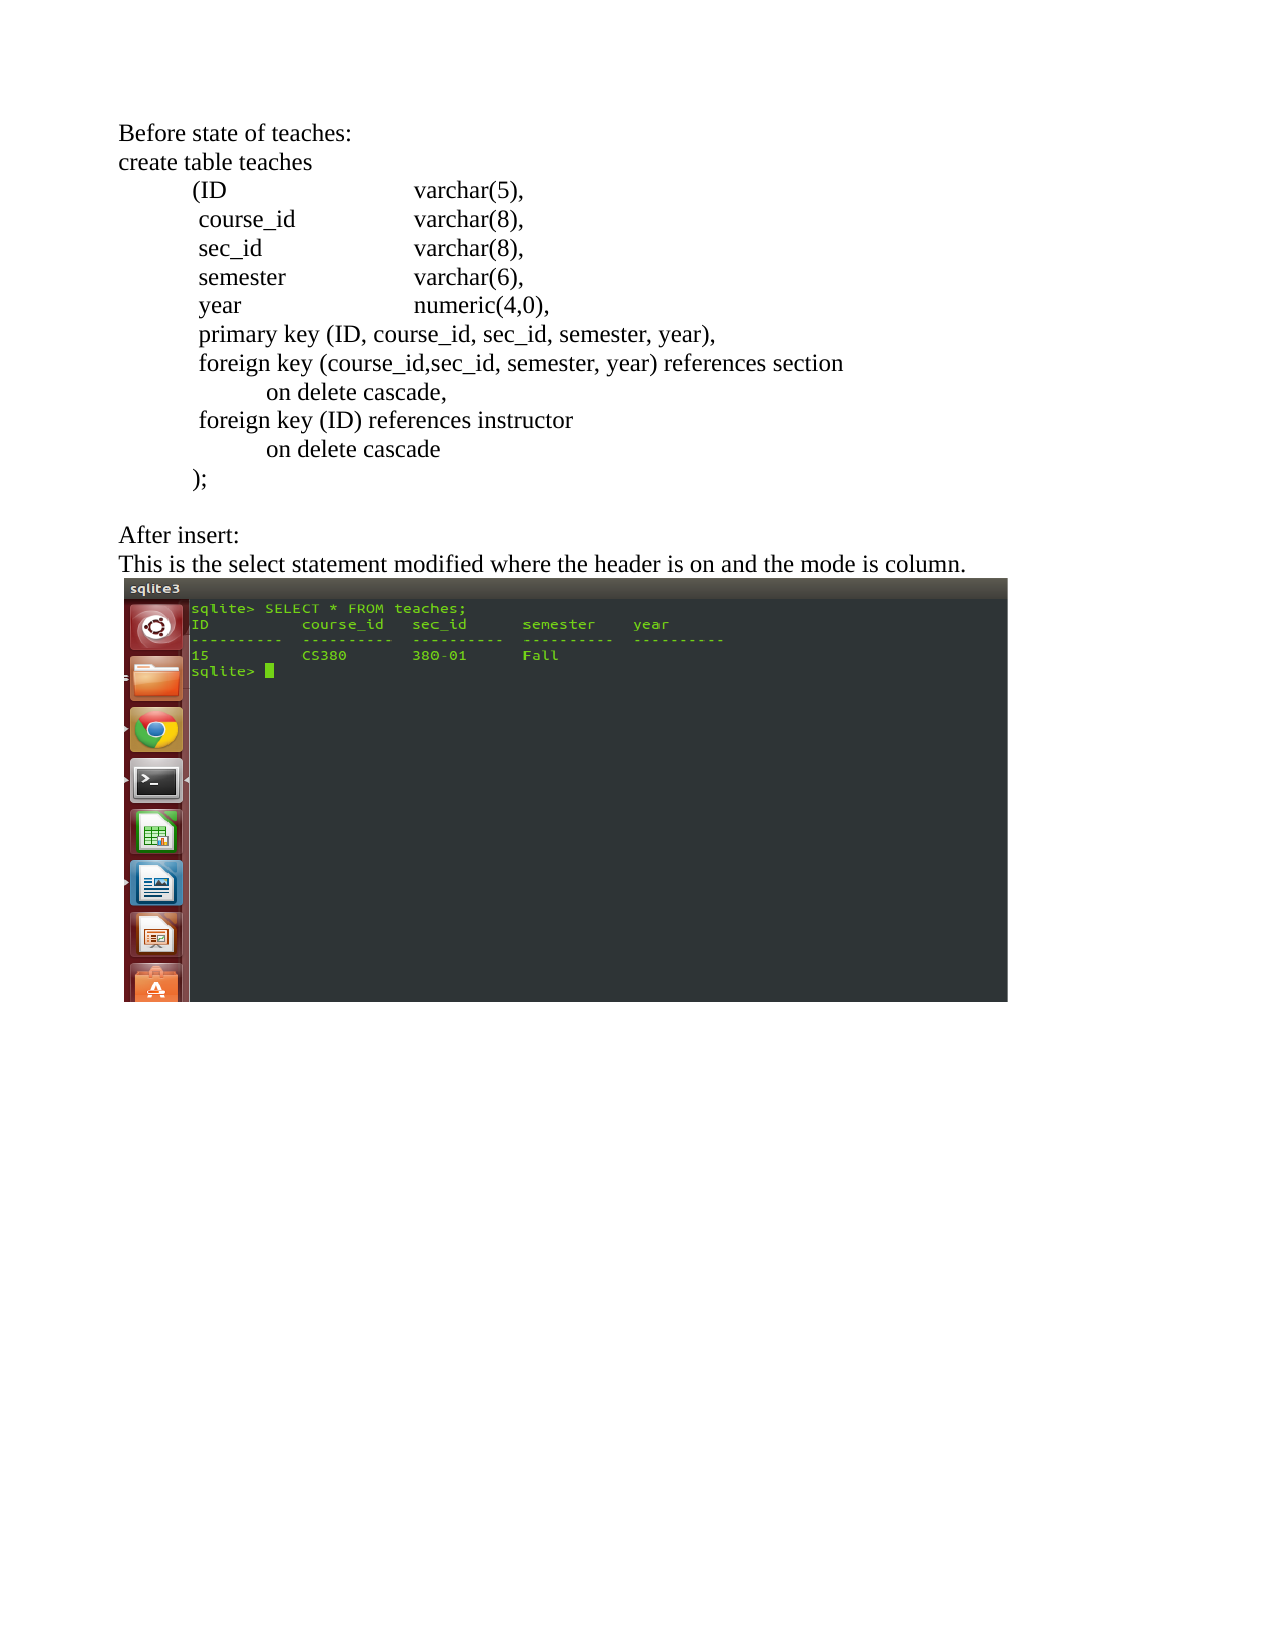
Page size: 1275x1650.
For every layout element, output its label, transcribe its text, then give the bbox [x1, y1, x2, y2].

text semester varchar(6), [118, 262, 1157, 291]
text primary key (ID, course_id, sec_id, semester, year), [118, 319, 1157, 348]
text sec_id varchar(8), [118, 233, 1157, 262]
text course_id varchar(8), [118, 204, 1157, 233]
text ); [118, 463, 1157, 492]
text foreign key (ID) references instructor [118, 406, 1157, 434]
text on delete cascade [118, 434, 1157, 463]
text foreign key (course_id,sec_id, semester, year) references section [118, 348, 1157, 377]
text create table teaches [118, 147, 1157, 176]
text This is the select statement modified where the header is on and the mode is column. [118, 549, 1157, 578]
text (ID varchar(5), [118, 176, 1157, 204]
text Before state of teaches: [118, 118, 1157, 147]
text on delete cascade, [118, 377, 1157, 406]
text year numeric(4,0), [118, 291, 1157, 319]
text After insert: [118, 521, 1157, 549]
